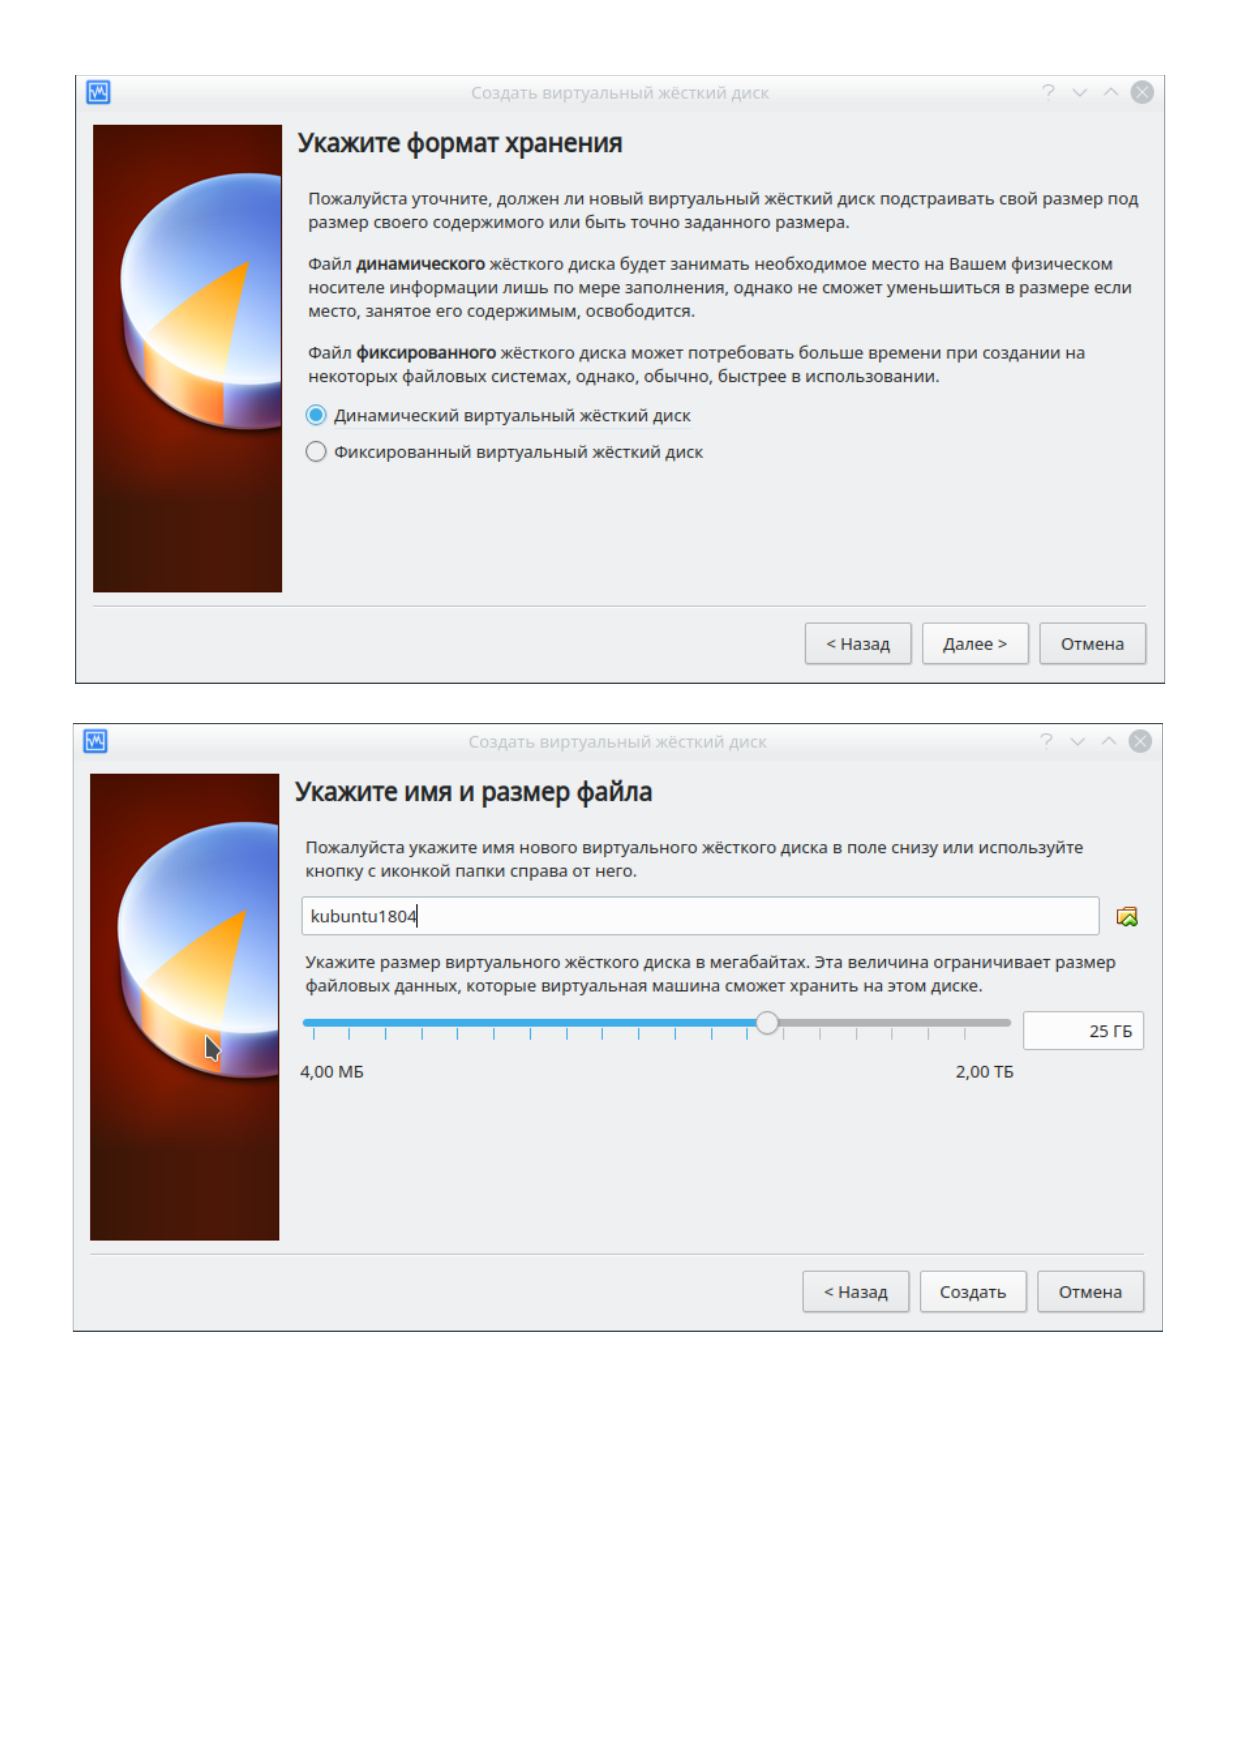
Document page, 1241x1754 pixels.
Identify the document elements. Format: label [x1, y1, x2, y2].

picture [72, 723, 1163, 1332]
picture [75, 75, 1166, 684]
